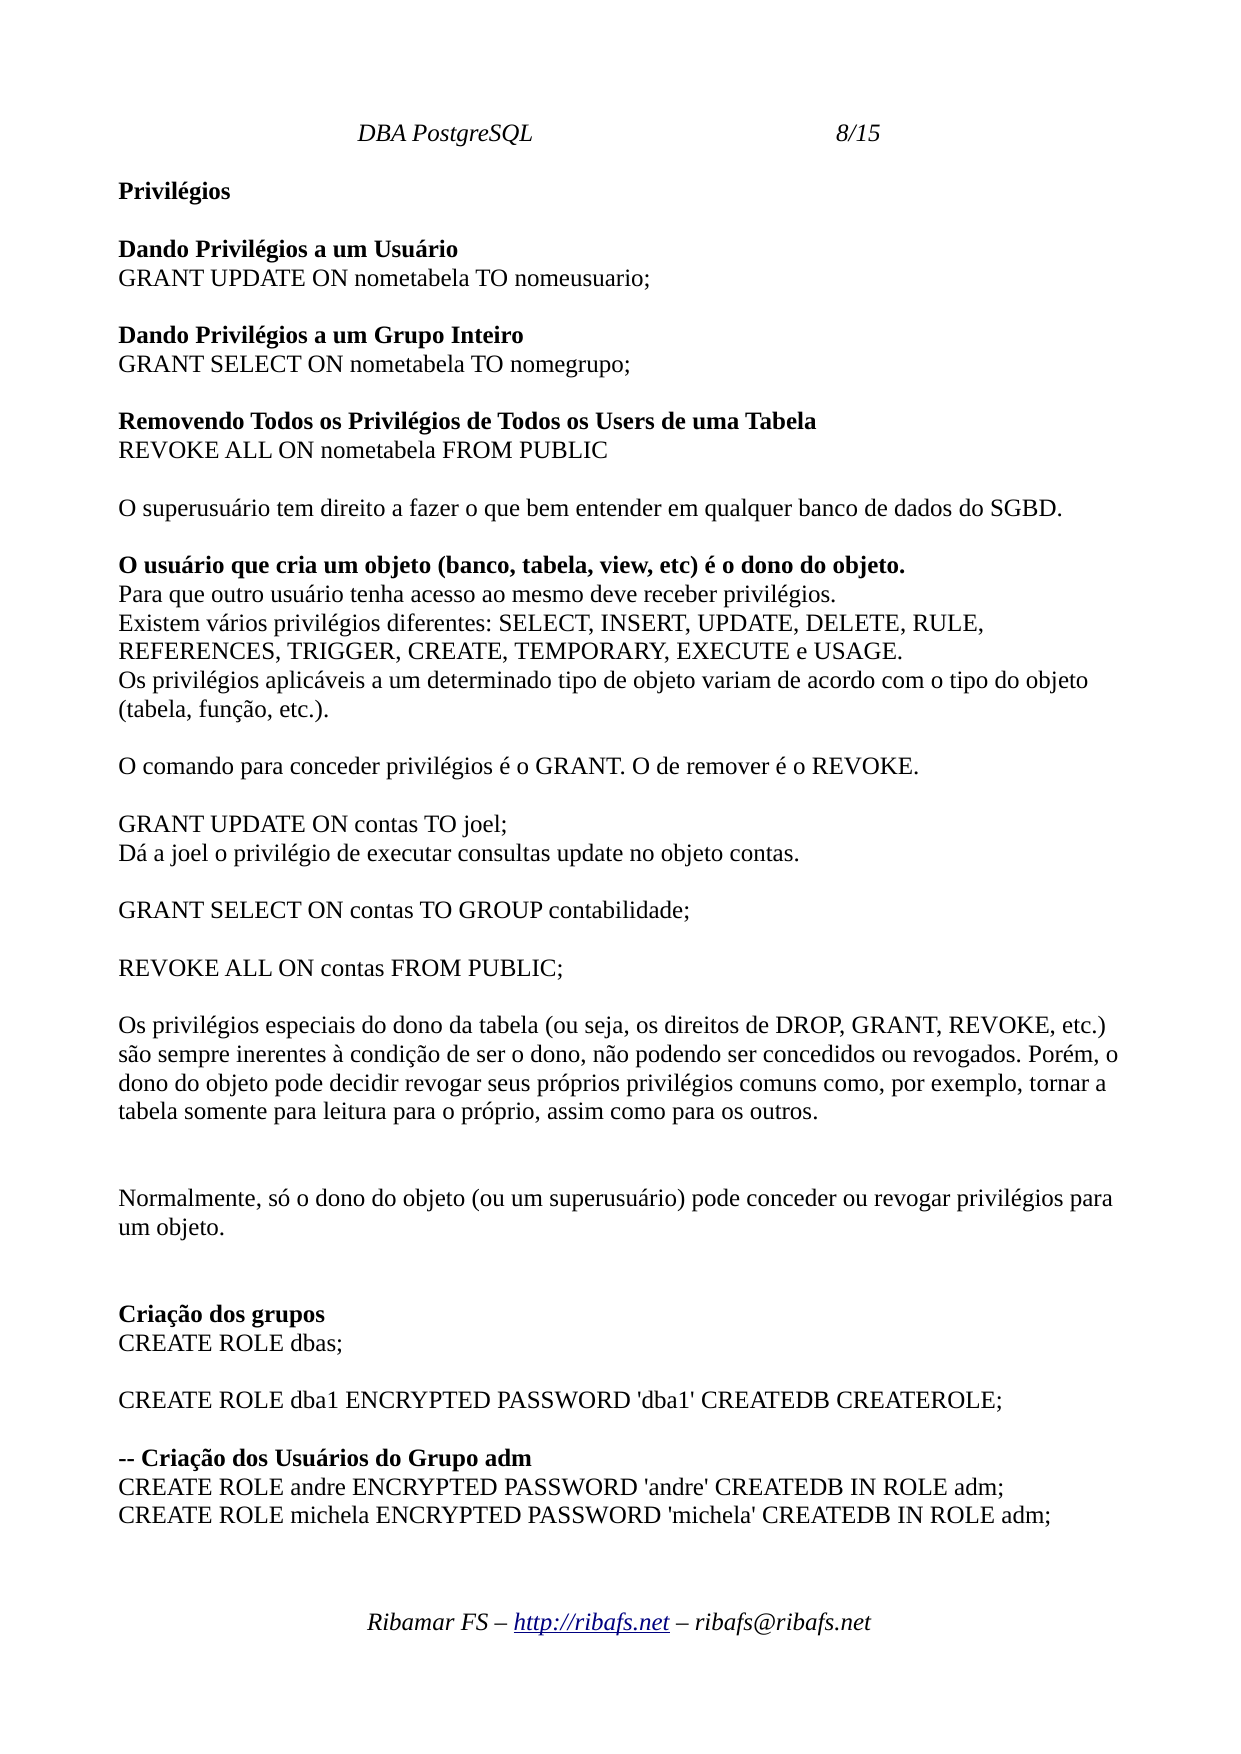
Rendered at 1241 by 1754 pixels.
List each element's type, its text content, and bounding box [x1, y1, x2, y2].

text Normalmente, só o dono do objeto (ou um superusuário) pode conceder ou revogar privilégios para um objeto. [118, 1183, 1122, 1241]
text Criação dos grupos CREATE ROLE dbas; CREATE ROLE dba1 ENCRYPTED PASSWORD 'dba1' CREATEDB CREATEROLE; -- Criação dos Usuários do Grupo adm CREATE ROLE andre ENCRYPTED PASSWORD 'andre' CREATEDB IN ROLE adm; CREATE ROLE michela ENCRYPTED PASSWORD 'michela' CREATEDB IN ROLE adm; [118, 1299, 1122, 1529]
text Privilégios Dando Privilégios a um Usuário GRANT UPDATE ON nometabela TO nomeusuario; Dando Privilégios a um Grupo Inteiro GRANT SELECT ON nometabela TO nomegrupo; Removendo Todos os Privilégios de Todos os Users de uma Tabela REVOKE ALL ON nometabela FROM PUBLIC O superusuário tem direito a fazer o que bem entender em qualquer banco de dados do SGBD. O usuário que cria um objeto (banco, tabela, view, etc) é o dono do objeto. Para que outro usuário tenha acesso ao mesmo deve receber privilégios. Existem vários privilégios diferentes: SELECT, INSERT, UPDATE, DELETE, RULE, REFERENCES, TRIGGER, CREATE, TEMPORARY, EXECUTE e USAGE. Os privilégios aplicáveis a um determinado tipo de objeto variam de acordo com o tipo do objeto (tabela, função, etc.). O comando para conceder privilégios é o GRANT. O de remover é o REVOKE. GRANT UPDATE ON contas TO joel; Dá a joel o privilégio de executar consultas update no objeto contas. GRANT SELECT ON contas TO GROUP contabilidade; REVOKE ALL ON contas FROM PUBLIC; Os privilégios especiais do dono da tabela (ou seja, os direitos de DROP, GRANT, REVOKE, etc.) são sempre inerentes à condição de ser o dono, não podendo ser concedidos ou revogados. Porém, o dono do objeto pode decidir revogar seus próprios privilégios comuns como, por exemplo, tornar a tabela somente para leitura para o próprio, assim como para os outros. [118, 176, 1122, 1125]
